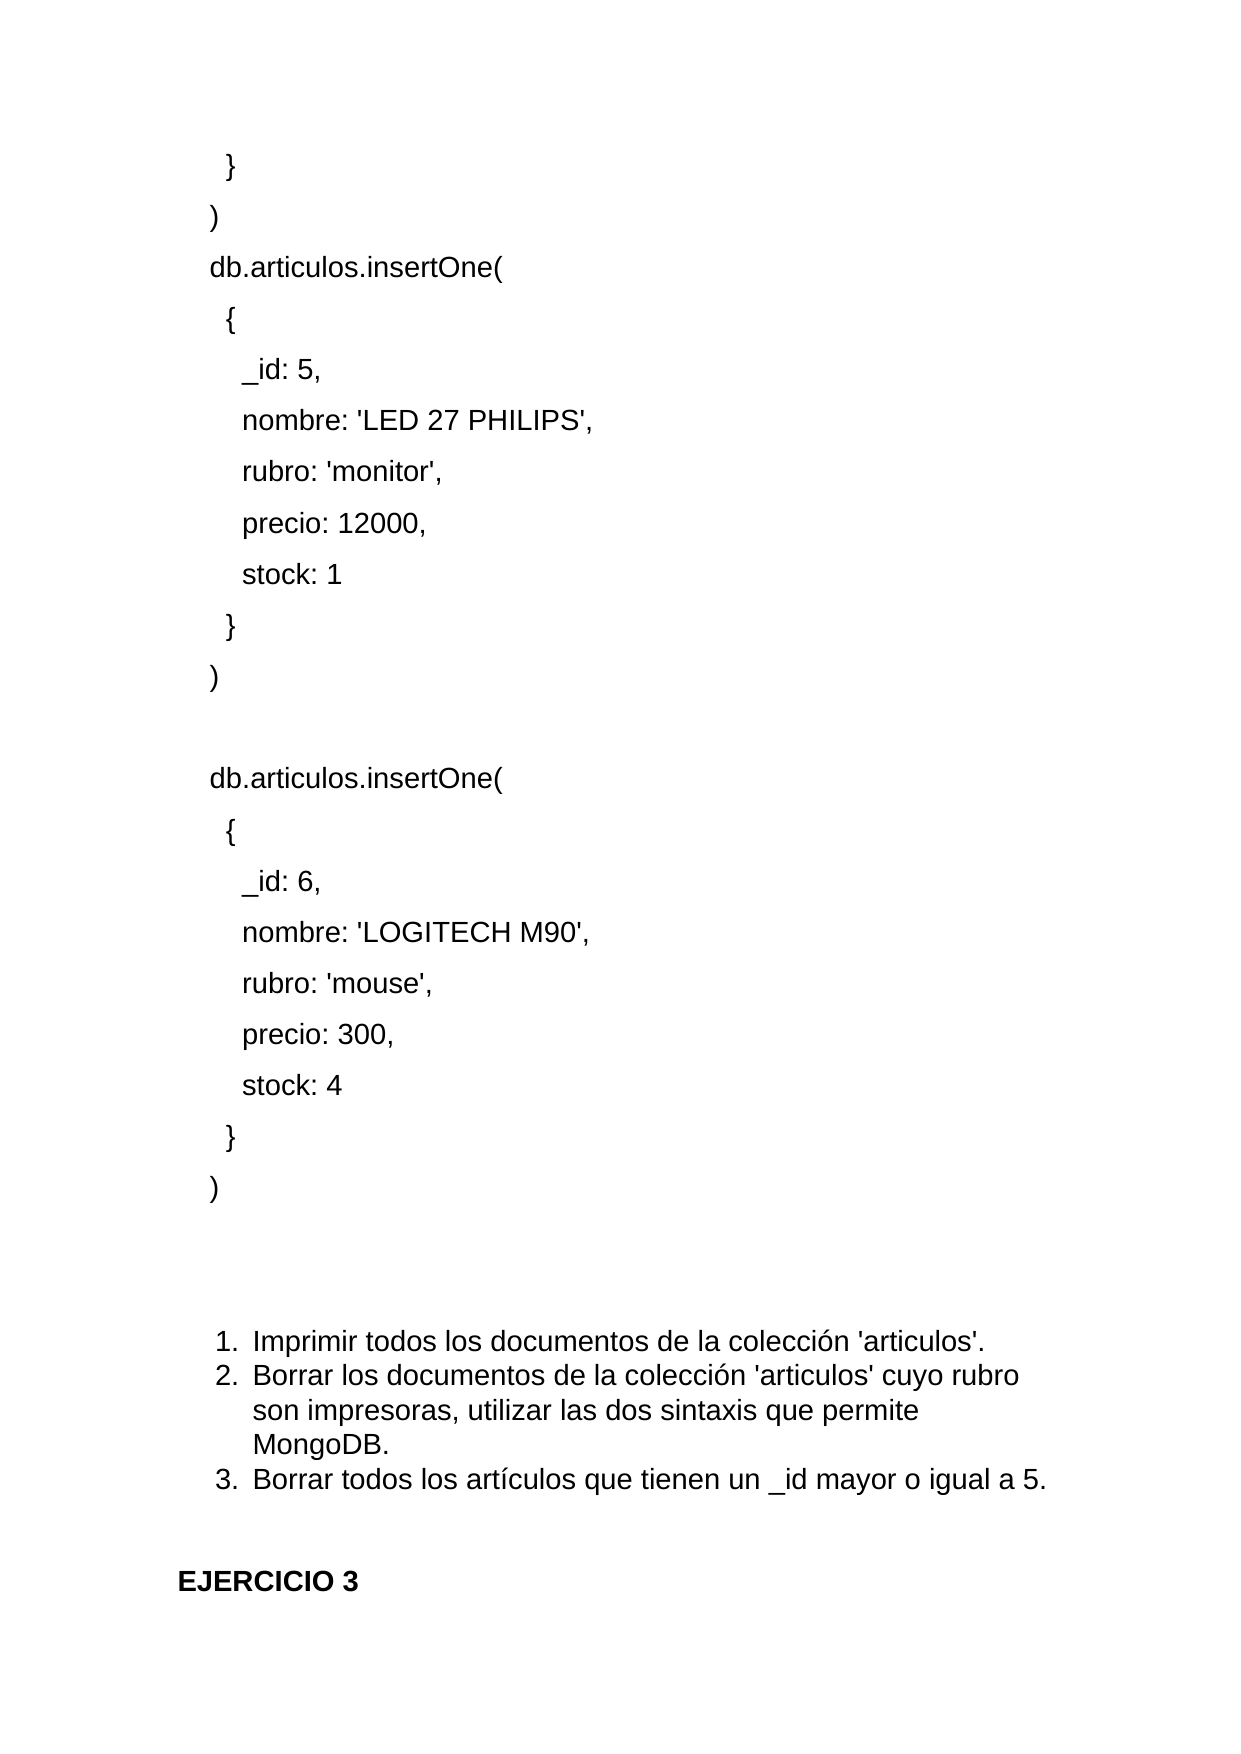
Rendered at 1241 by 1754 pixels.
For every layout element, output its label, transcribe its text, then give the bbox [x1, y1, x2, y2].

text rubro: 'monitor', [177, 454, 1063, 488]
list Borrar los documentos de la colección 'articulos' cuyo rubro son impresoras, utilizar las dos sintaxis que permite MongoDB. [215, 1358, 1063, 1461]
text ) [177, 1171, 1063, 1204]
text _id: 6, [177, 864, 1063, 897]
text } [177, 1119, 1063, 1153]
text nombre: 'LOGITECH M90', [177, 915, 1063, 948]
text precio: 12000, [177, 506, 1063, 539]
text nombre: 'LED 27 PHILIPS', [177, 403, 1063, 437]
text ) [177, 659, 1063, 693]
text } [177, 608, 1063, 641]
text _id: 5, [177, 352, 1063, 386]
text EJERCICIO 3 [177, 1564, 1063, 1598]
text { [177, 301, 1063, 334]
text stock: 1 [177, 557, 1063, 590]
list Borrar todos los artículos que tienen un _id mayor o igual a 5. [215, 1462, 1063, 1495]
text ) [177, 199, 1063, 232]
list Imprimir todos los documentos de la colección 'articulos'. [215, 1324, 1063, 1357]
text rubro: 'mouse', [177, 966, 1063, 999]
text db.articulos.insertOne( [177, 250, 1063, 283]
text db.articulos.insertOne( [177, 761, 1063, 795]
text precio: 300, [177, 1017, 1063, 1051]
text stock: 4 [177, 1068, 1063, 1102]
text } [177, 148, 1063, 181]
text { [177, 812, 1063, 846]
